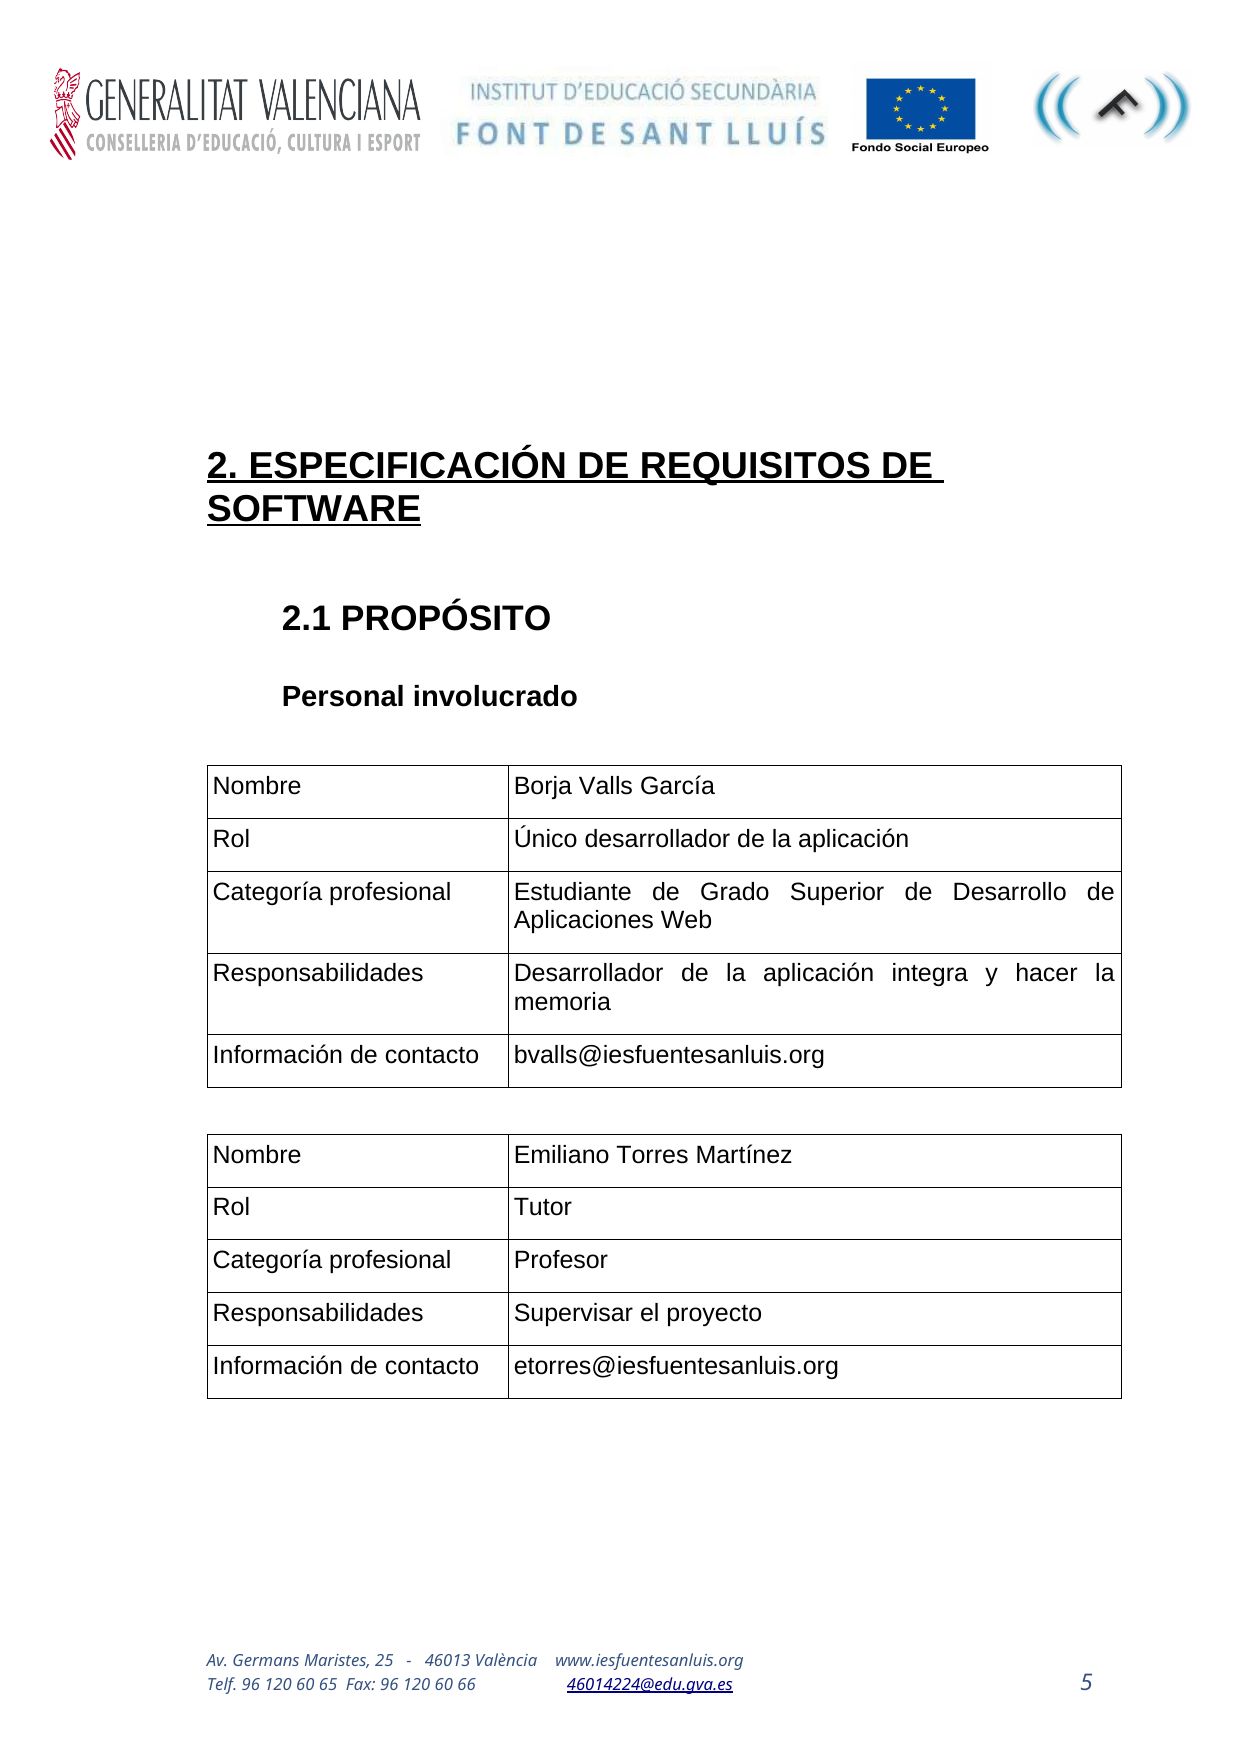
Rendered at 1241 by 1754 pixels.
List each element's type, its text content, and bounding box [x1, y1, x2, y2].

picture [849, 61, 993, 157]
table_cell Profesor [509, 1240, 1121, 1292]
table_cell Rol [208, 1188, 508, 1239]
text 2. ESPECIFICACIÓN DE REQUISITOS DE SOFTWARE [207, 443, 1122, 529]
table_cell Categoría profesional [208, 1240, 508, 1292]
table_cell Información de contacto [208, 1035, 508, 1087]
table_cell Desarrollador de la aplicación integra y hacer la memoria [509, 954, 1121, 1034]
table_cell Información de contacto [208, 1346, 508, 1398]
text Personal involucrado [207, 679, 1122, 712]
picture [46, 66, 424, 162]
table_cell Supervisar el proyecto [509, 1293, 1121, 1345]
table_header Emiliano Torres Martínez [509, 1135, 1121, 1187]
picture [1032, 67, 1194, 148]
table_cell etorres@iesfuentesanluis.org [509, 1346, 1121, 1398]
table_cell Único desarrollador de la aplicación [509, 819, 1121, 871]
table_cell Responsabilidades [208, 954, 508, 1034]
table_cell bvalls@iesfuentesanluis.org [509, 1035, 1121, 1087]
text 2.1 PROPÓSITO [207, 597, 1122, 638]
table_cell Responsabilidades [208, 1293, 508, 1345]
table_cell Categoría profesional [208, 872, 508, 952]
picture [440, 66, 829, 157]
table_header Borja Valls García [509, 766, 1121, 818]
table_cell Estudiante de Grado Superior de Desarrollo de Aplicaciones Web [509, 872, 1121, 952]
table_header Nombre [208, 1135, 508, 1187]
table_header Nombre [208, 766, 508, 818]
table_cell Rol [208, 819, 508, 871]
table_cell Tutor [509, 1188, 1121, 1239]
